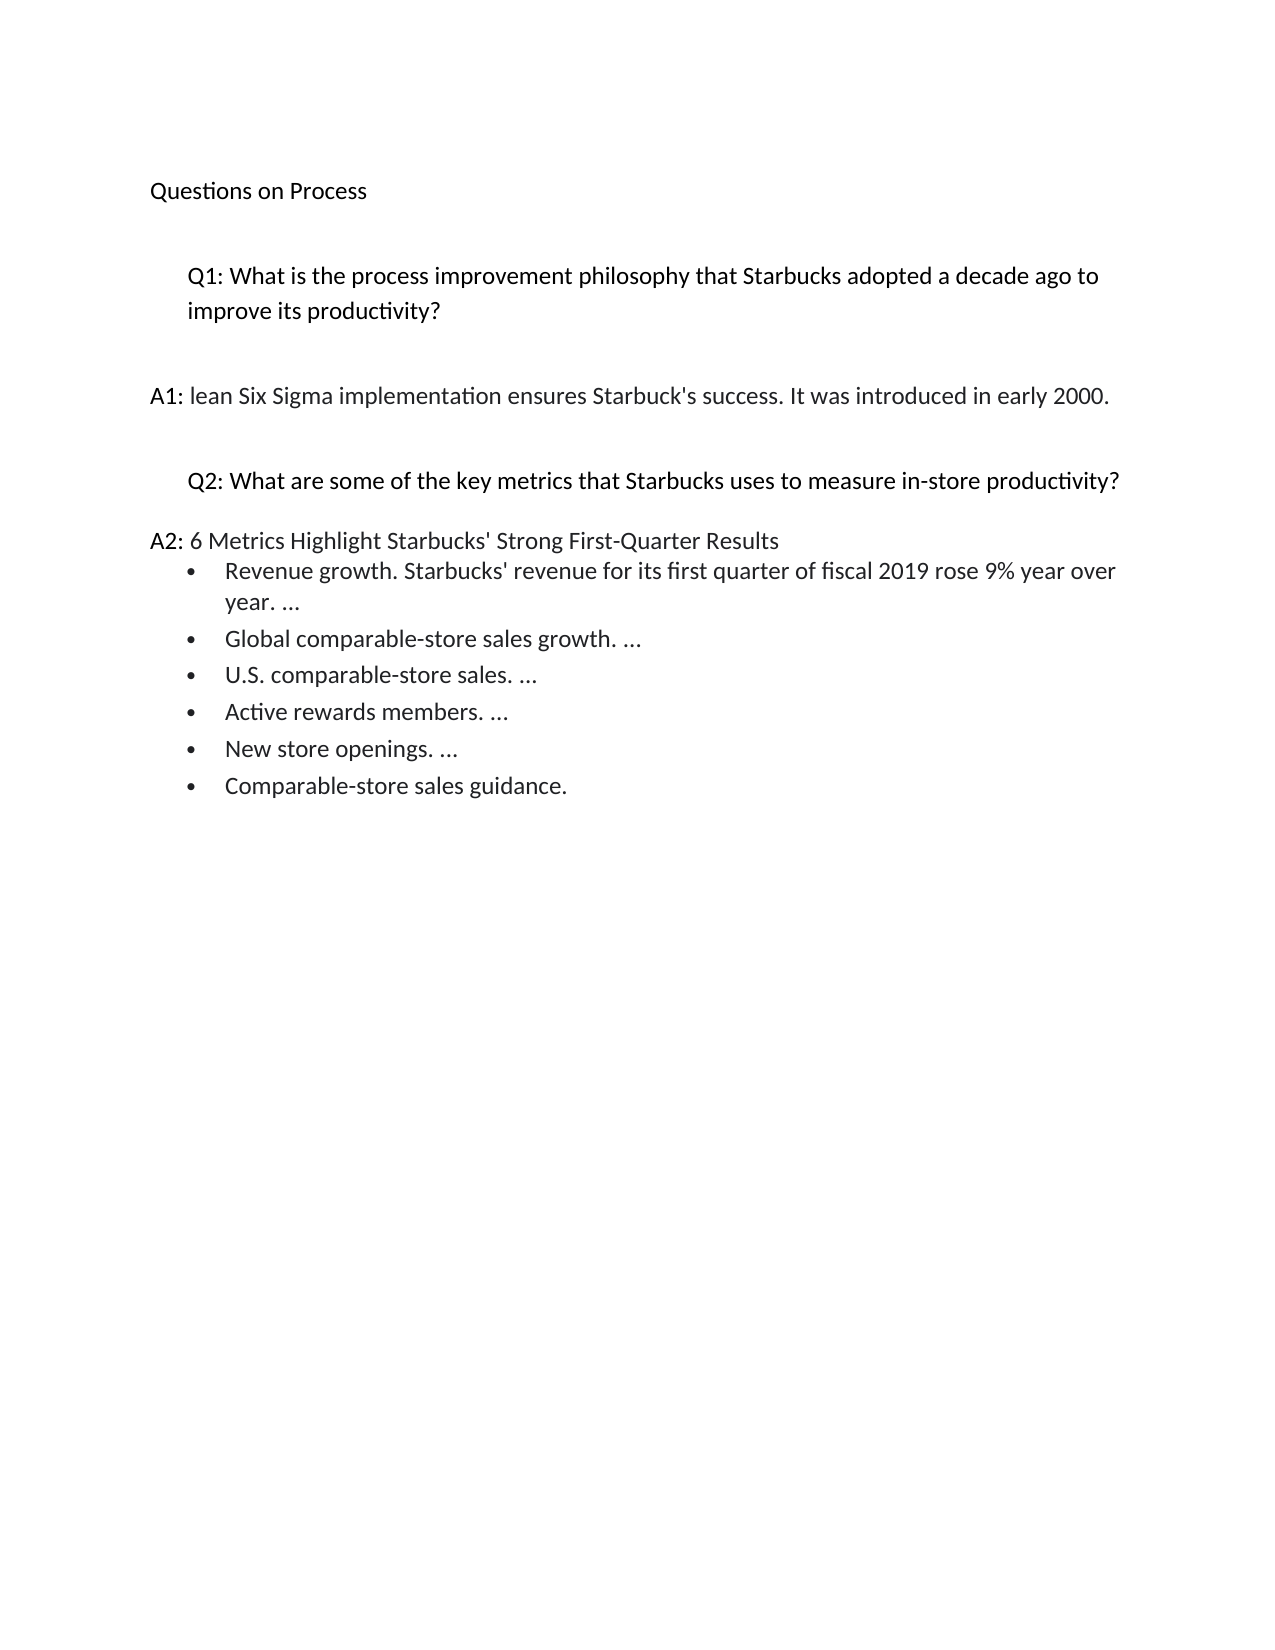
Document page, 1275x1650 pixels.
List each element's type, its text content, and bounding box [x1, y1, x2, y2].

list Comparable-store sales guidance. [187, 770, 1125, 800]
list Active rewards members. ... [187, 696, 1125, 727]
list U.S. comparable-store sales. ... [187, 659, 1125, 690]
list Global comparable-store sales growth. ... [187, 623, 1125, 653]
text Q2: What are some of the key metrics that Starbucks uses to measure in-store productivity? [187, 465, 1125, 496]
text A2: 6 Metrics Highlight Starbucks' Strong First-Quarter Results [150, 525, 1125, 556]
text A1: lean Six Sigma implementation ensures Starbuck's success. It was introduced in early 2000. [150, 380, 1125, 411]
text Q1: What is the process improvement philosophy that Starbucks adopted a decade ago to improve its productivity? [187, 260, 1125, 326]
text Questions on Process [150, 175, 1125, 206]
list New store openings. ... [187, 733, 1125, 764]
list Revenue growth. Starbucks' revenue for its first quarter of fiscal 2019 rose 9% year over year. ... [187, 556, 1125, 617]
